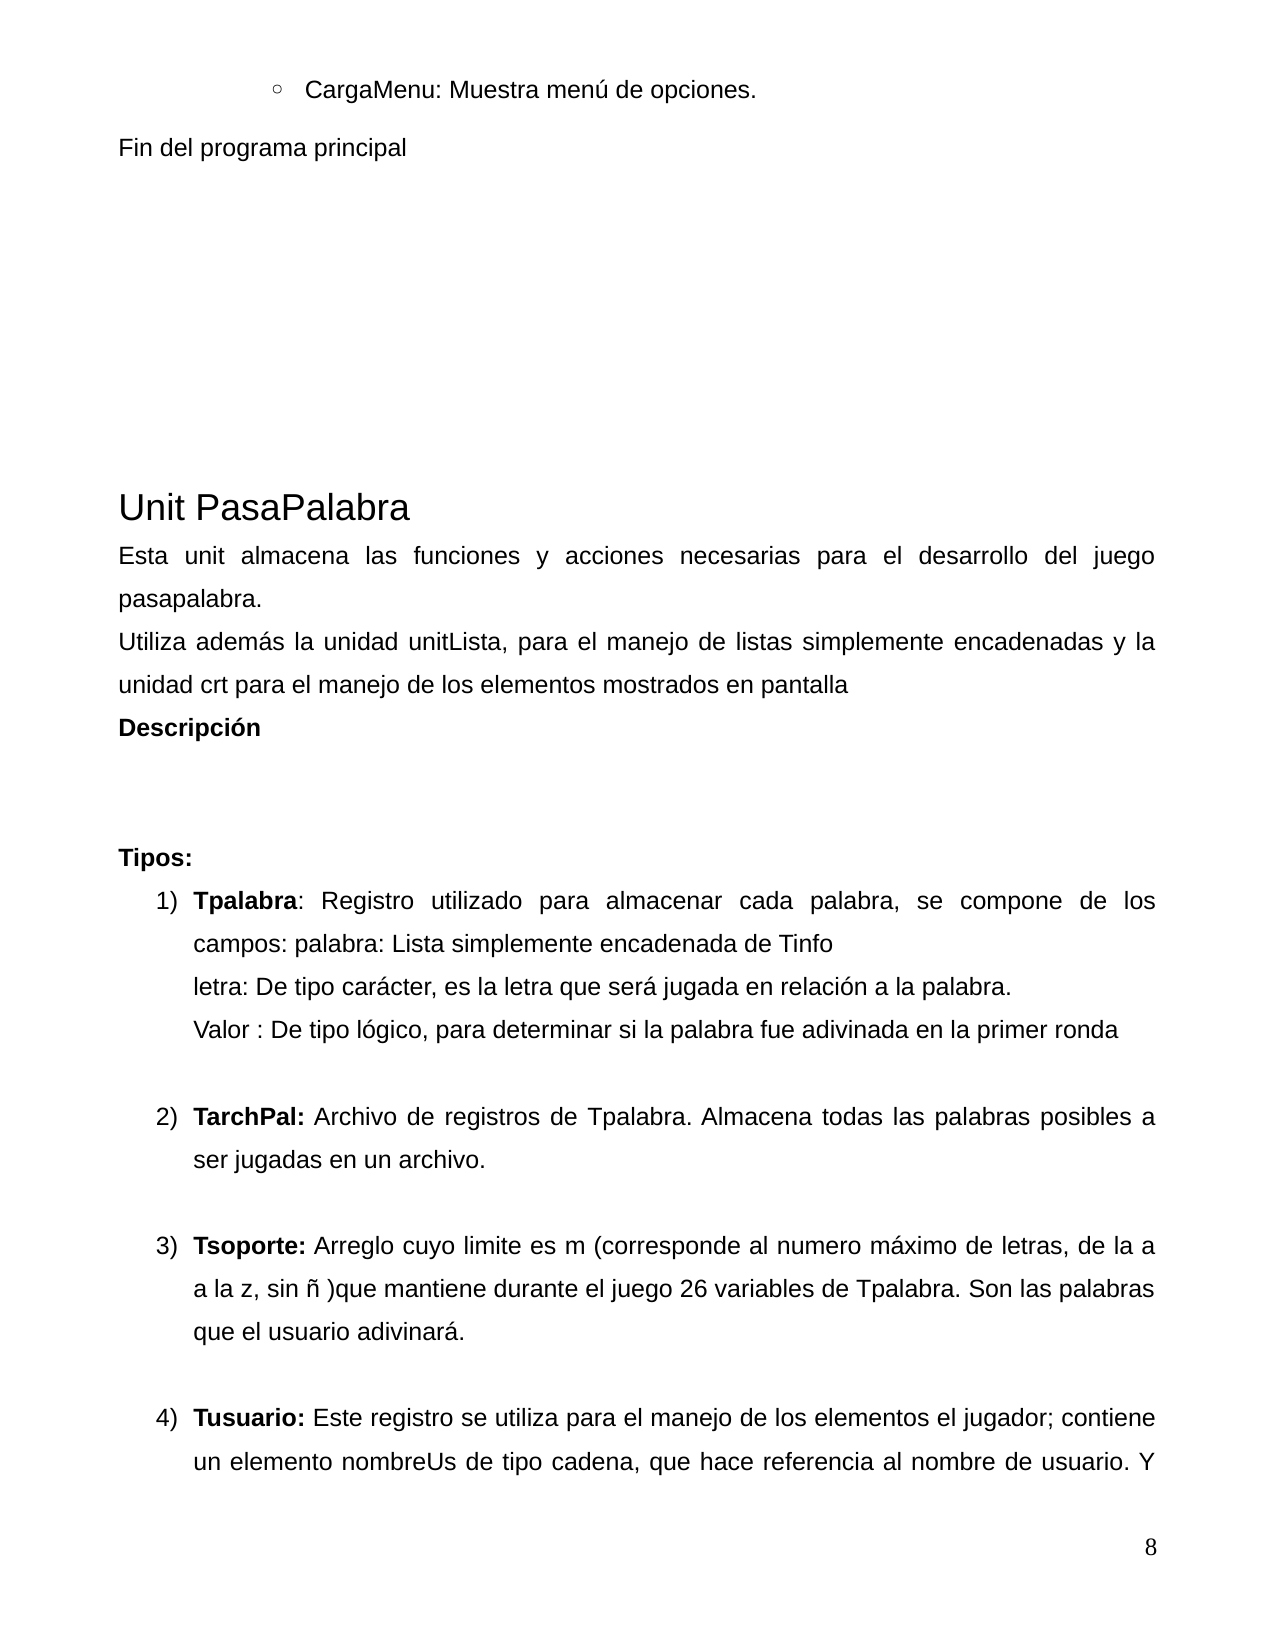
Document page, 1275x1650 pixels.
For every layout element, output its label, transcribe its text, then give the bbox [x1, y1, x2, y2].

list Tsoporte: Arreglo cuyo limite es m (corresponde al numero máximo de letras, de la a a la z, sin ñ )que mantiene durante el juego 26 variables de Tpalabra. Son las palabras que el usuario adivinará. [156, 1231, 1157, 1346]
text Descripción [118, 713, 1157, 742]
list letra: De tipo carácter, es la letra que será jugada en relación a la palabra. [156, 972, 1157, 1001]
text Fin del programa principal [118, 133, 1157, 162]
text Tipos: [118, 843, 1157, 872]
list CargaMenu: Muestra menú de opciones. [267, 75, 1157, 104]
list Valor : De tipo lógico, para determinar si la palabra fue adivinada en la primer ronda [156, 1015, 1157, 1044]
subtitle Unit PasaPalabra [118, 485, 1157, 528]
text Esta unit almacena las funciones y acciones necesarias para el desarrollo del juego pasapalabra. [118, 541, 1157, 613]
list Tusuario: Este registro se utiliza para el manejo de los elementos el jugador; contiene un elemento nombreUs de tipo cadena, que hace referencia al nombre de usuario. Y [156, 1403, 1157, 1475]
list TarchPal: Archivo de registros de Tpalabra. Almacena todas las palabras posibles a ser jugadas en un archivo. [156, 1102, 1157, 1173]
text Utiliza además la unidad unitLista, para el manejo de listas simplemente encadenadas y la unidad crt para el manejo de los elementos mostrados en pantalla [118, 627, 1157, 699]
list Tpalabra: Registro utilizado para almacenar cada palabra, se compone de los campos: palabra: Lista simplemente encadenada de Tinfo [156, 886, 1157, 958]
